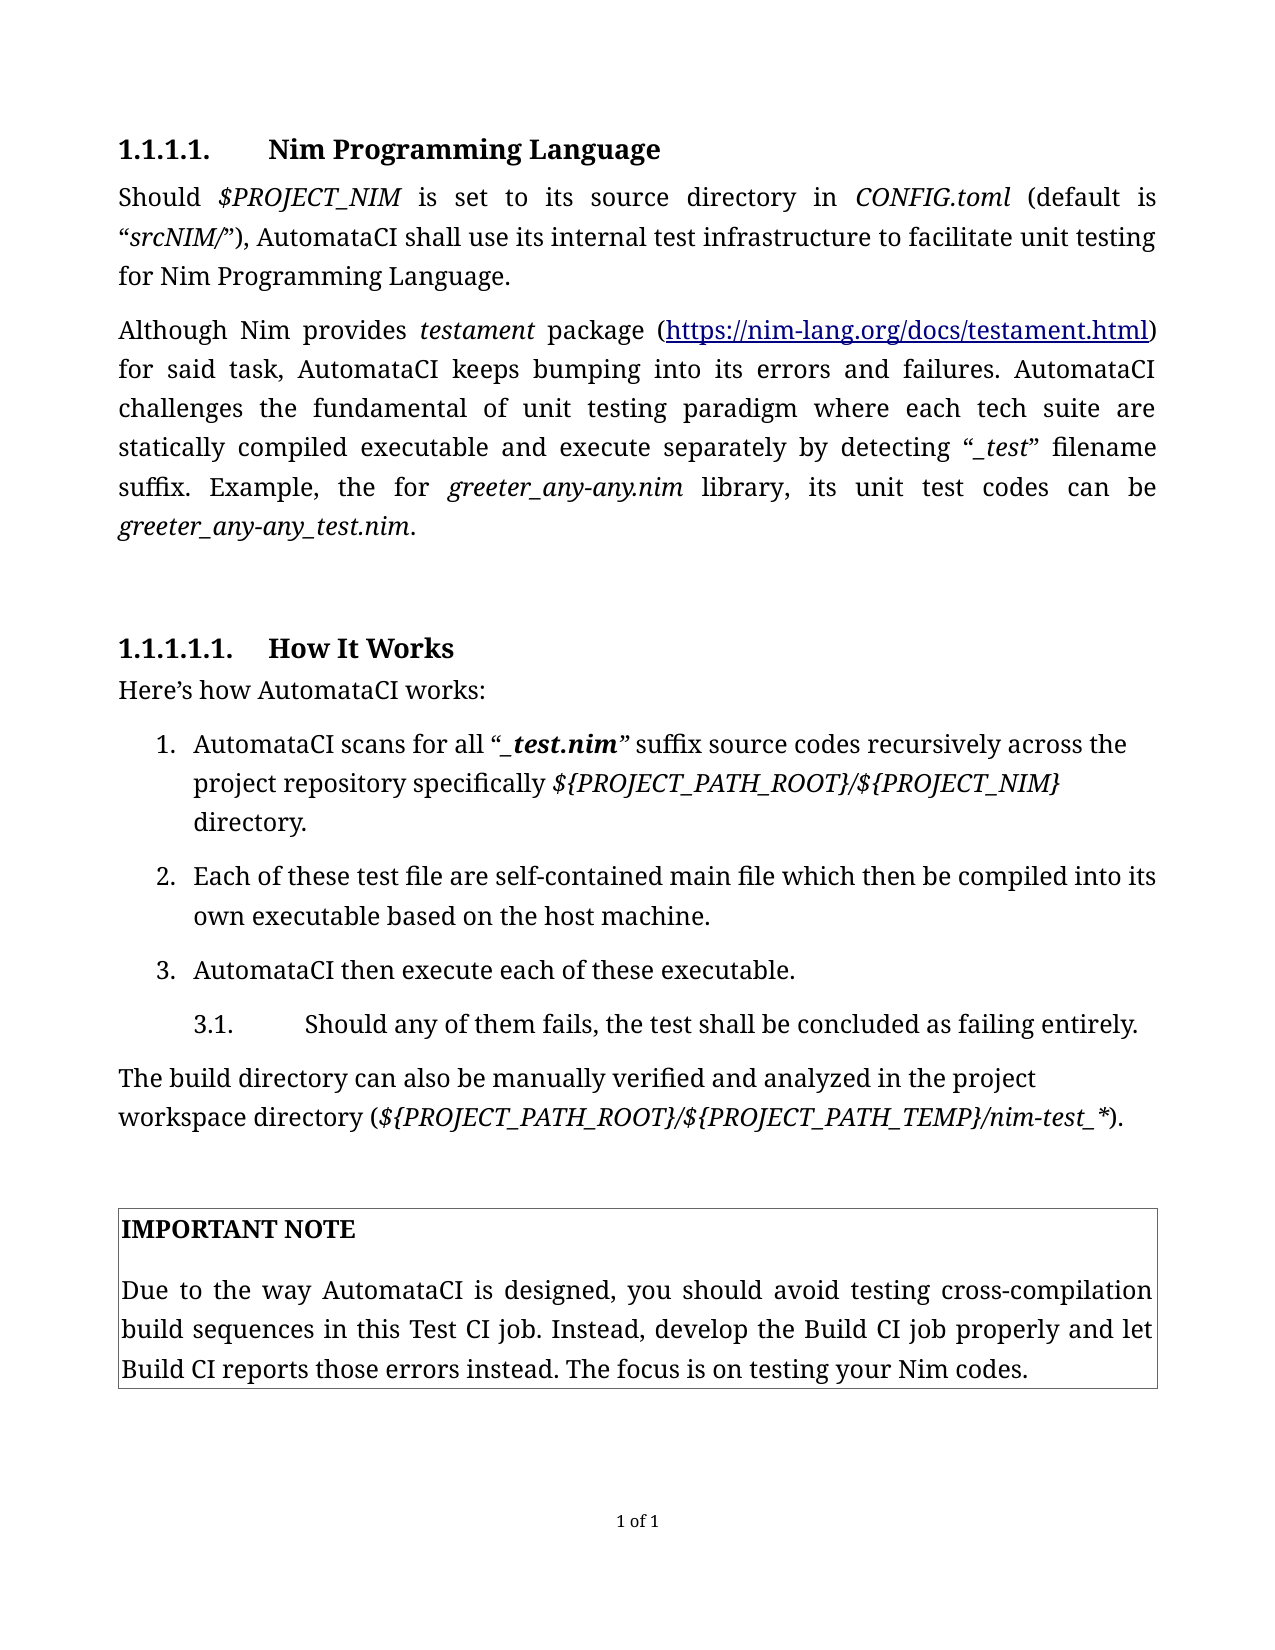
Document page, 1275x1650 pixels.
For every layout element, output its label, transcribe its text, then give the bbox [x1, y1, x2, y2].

text IMPORTANT NOTE [119, 1209, 1157, 1245]
list AutomataCI scans for all “_test.nim” suffix source codes recursively across the project repository specifically ${PROJECT_PATH_ROOT}/${PROJECT_NIM} directory. [156, 726, 1157, 839]
list AutomataCI then execute each of these executable. [156, 952, 1157, 986]
text The build directory can also be manually verified and analyzed in the project workspace directory (${PROJECT_PATH_ROOT}/${PROJECT_PATH_TEMP}/nim-test_*). [118, 1061, 1157, 1134]
text Although Nim provides testament package (https://nim-lang.org/docs/testament.html) for said task, AutomataCI keeps bumping into its errors and failures. AutomataCI challenges the fundamental of unit testing paradigm where each tech suite are statically compiled executable and execute separately by detecting “_test” filename suffix. Example, the for greeter_any-any.nim library, its unit test codes can be greeter_any-any_test.nim. [118, 312, 1157, 542]
subtitle How It Works [118, 629, 1157, 666]
list Each of these test file are self-contained main file which then be compiled into its own executable based on the host machine. [156, 859, 1157, 932]
text Should $PROJECT_NIM is set to its source directory in CONFIG.toml (default is “srcNIM/”), AutomataCI shall use its internal test infrastructure to facilitate unit testing for Nim Programming Language. [118, 180, 1157, 292]
list Should any of them fails, the test shall be concluded as failing entirely. [193, 1006, 1157, 1041]
text Here’s how AutomataCI works: [118, 672, 1157, 706]
text Due to the way AutomataCI is designed, you should avoid testing cross-compilation build sequences in this Test CI job. Instead, develop the Build CI job properly and let Build CI reports those errors instead. The focus is on testing your Nim codes. [119, 1270, 1157, 1388]
subtitle Nim Programming Language [118, 131, 1157, 167]
